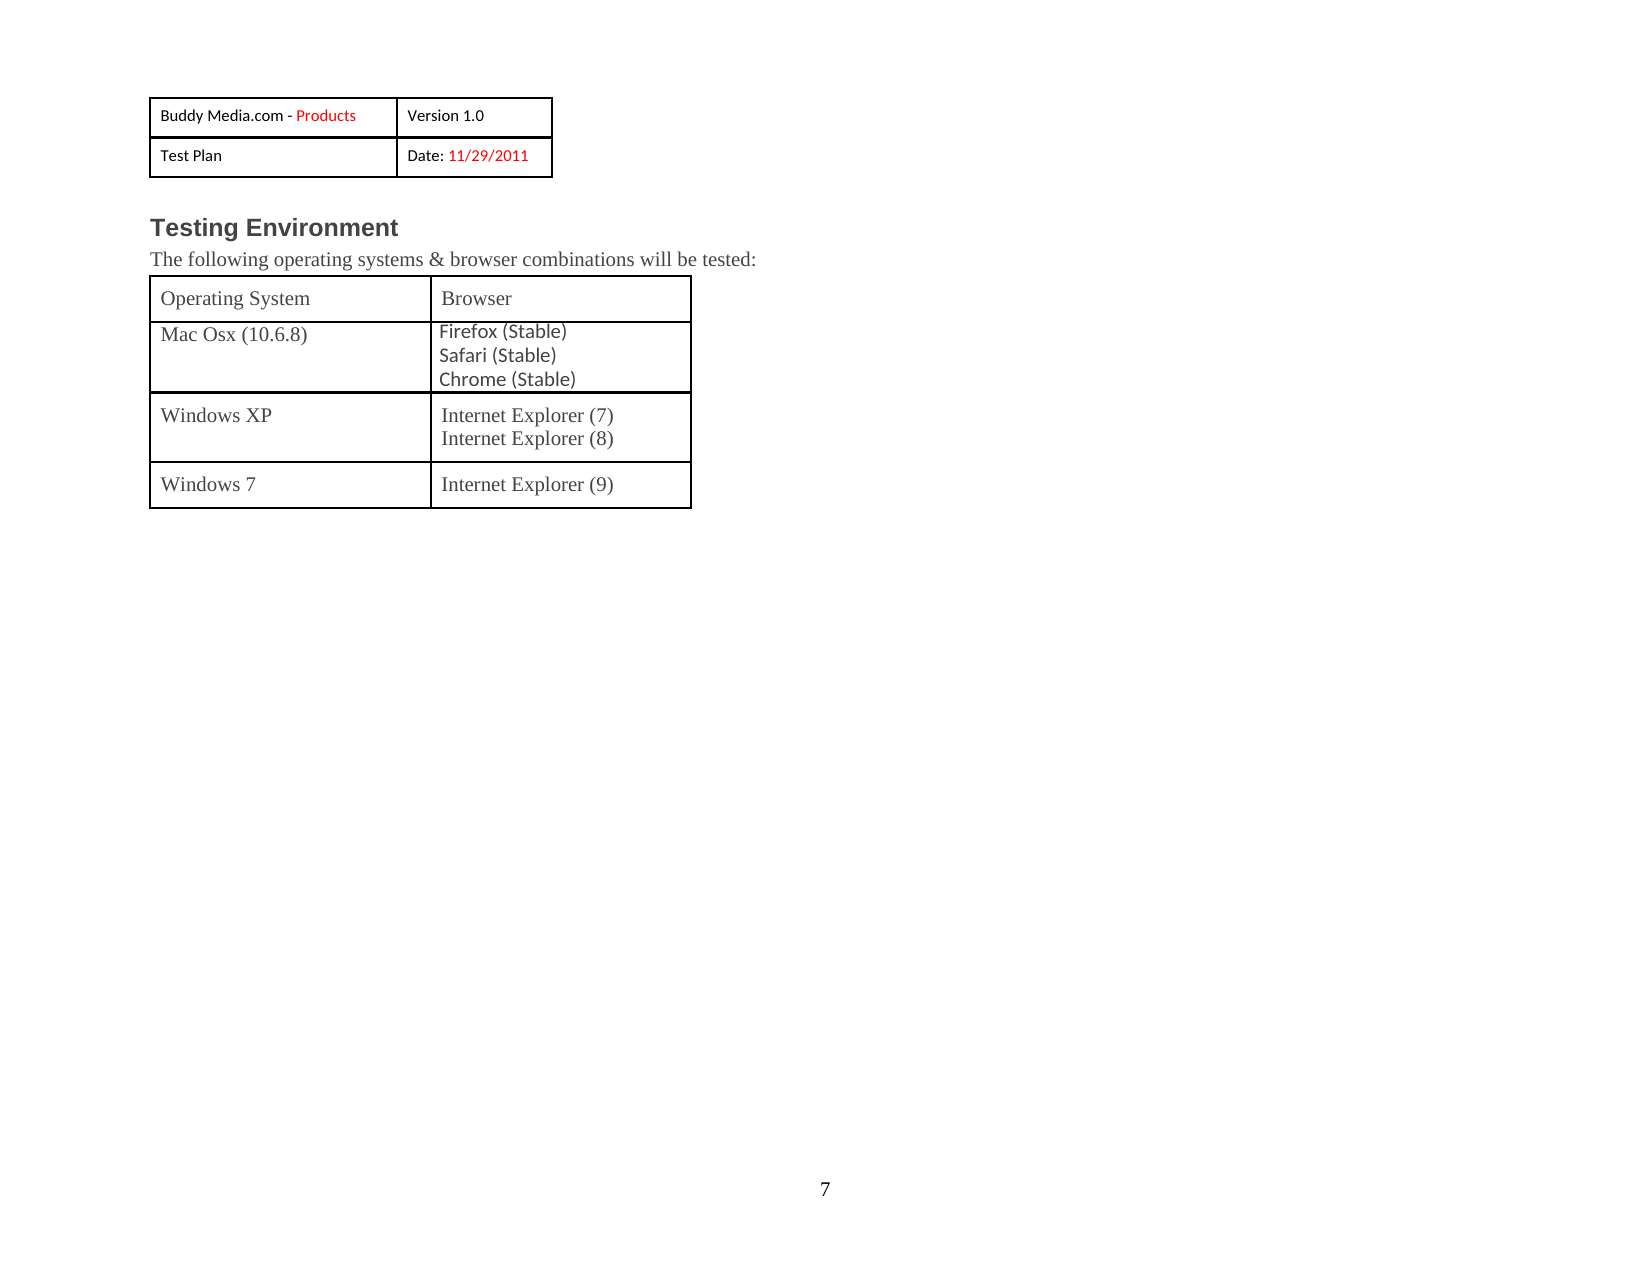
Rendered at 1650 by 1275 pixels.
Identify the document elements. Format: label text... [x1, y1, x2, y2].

table_cell Windows 7 [151, 463, 430, 507]
subtitle Testing Environment [150, 214, 1500, 242]
table_cell Internet Explorer (7) Internet Explorer (8) [432, 394, 690, 461]
table_header Operating System [151, 277, 430, 321]
table_header Browser [432, 277, 690, 321]
table_cell Windows XP [151, 394, 430, 461]
text The following operating systems & browser combinations will be tested: [150, 248, 1500, 271]
table_cell Mac Osx (10.6.8) [151, 323, 430, 391]
table_cell Internet Explorer (9) [432, 463, 690, 507]
table_cell Firefox (Stable) Safari (Stable) Chrome (Stable) [432, 323, 690, 391]
